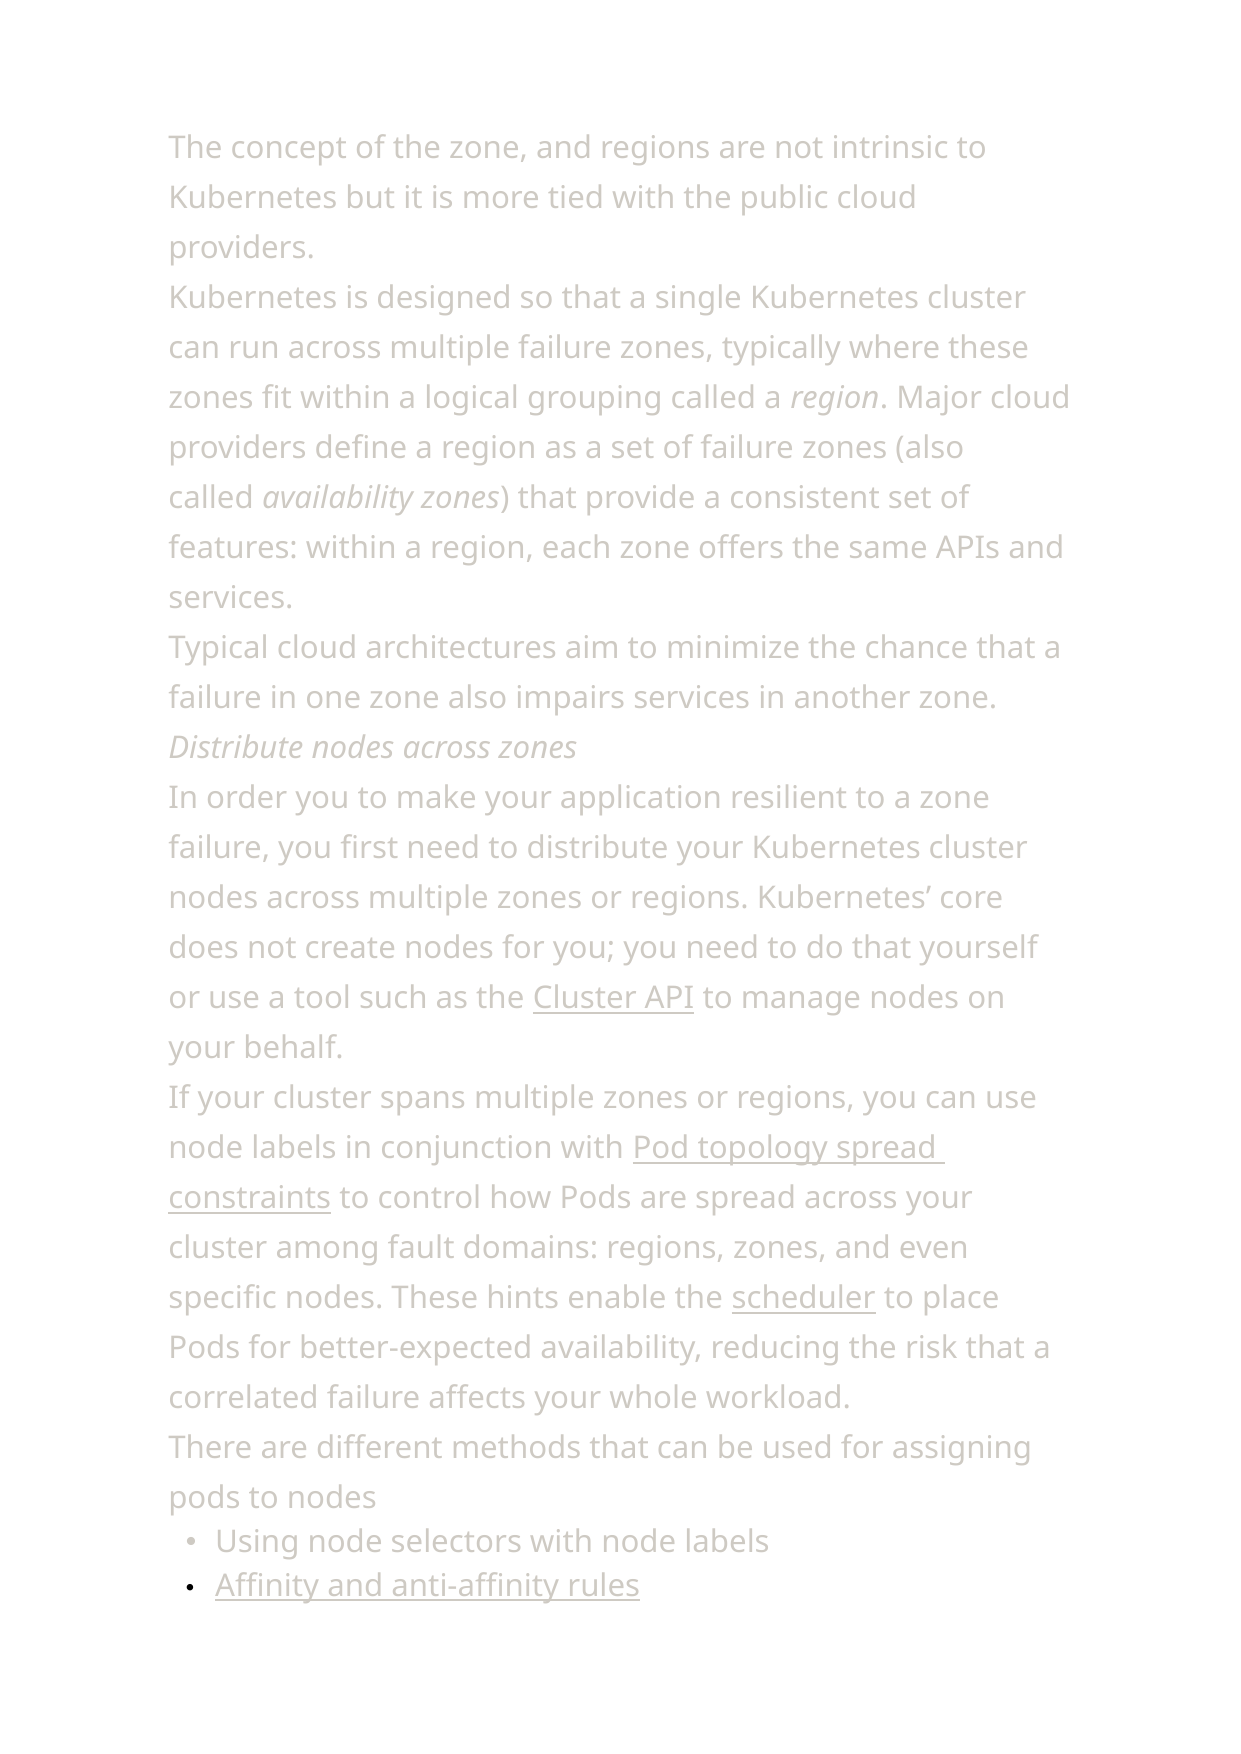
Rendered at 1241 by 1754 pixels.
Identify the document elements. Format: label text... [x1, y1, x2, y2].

text There are different methods that can be used for assigning pods to nodes [168, 1418, 1072, 1518]
list Using node selectors with node labels [215, 1518, 1072, 1562]
text If your cluster spans multiple zones or regions, you can use node labels in conjunction with Pod topology spread constraints to control how Pods are spread across your cluster among fault domains: regions, zones, and even specific nodes. These hints enable the scheduler to place Pods for better-expected availability, reducing the risk that a correlated failure affects your whole workload. [168, 1068, 1072, 1418]
text Typical cloud architectures aim to minimize the chance that a failure in one zone also impairs services in another zone. [168, 618, 1072, 718]
list Affinity and anti-affinity rules [215, 1562, 1072, 1606]
text The concept of the zone, and regions are not intrinsic to Kubernetes but it is more tied with the public cloud providers. [168, 118, 1072, 268]
text Kubernetes is designed so that a single Kubernetes cluster can run across multiple failure zones, typically where these zones fit within a logical grouping called a region. Major cloud providers define a region as a set of failure zones (also called availability zones) that provide a consistent set of features: within a region, each zone offers the same APIs and services. [168, 268, 1072, 618]
text Distribute nodes across zones [168, 718, 1072, 768]
text In order you to make your application resilient to a zone failure, you first need to distribute your Kubernetes cluster nodes across multiple zones or regions. Kubernetes’ core does not create nodes for you; you need to do that yourself or use a tool such as the Cluster API to manage nodes on your behalf. [168, 768, 1072, 1068]
